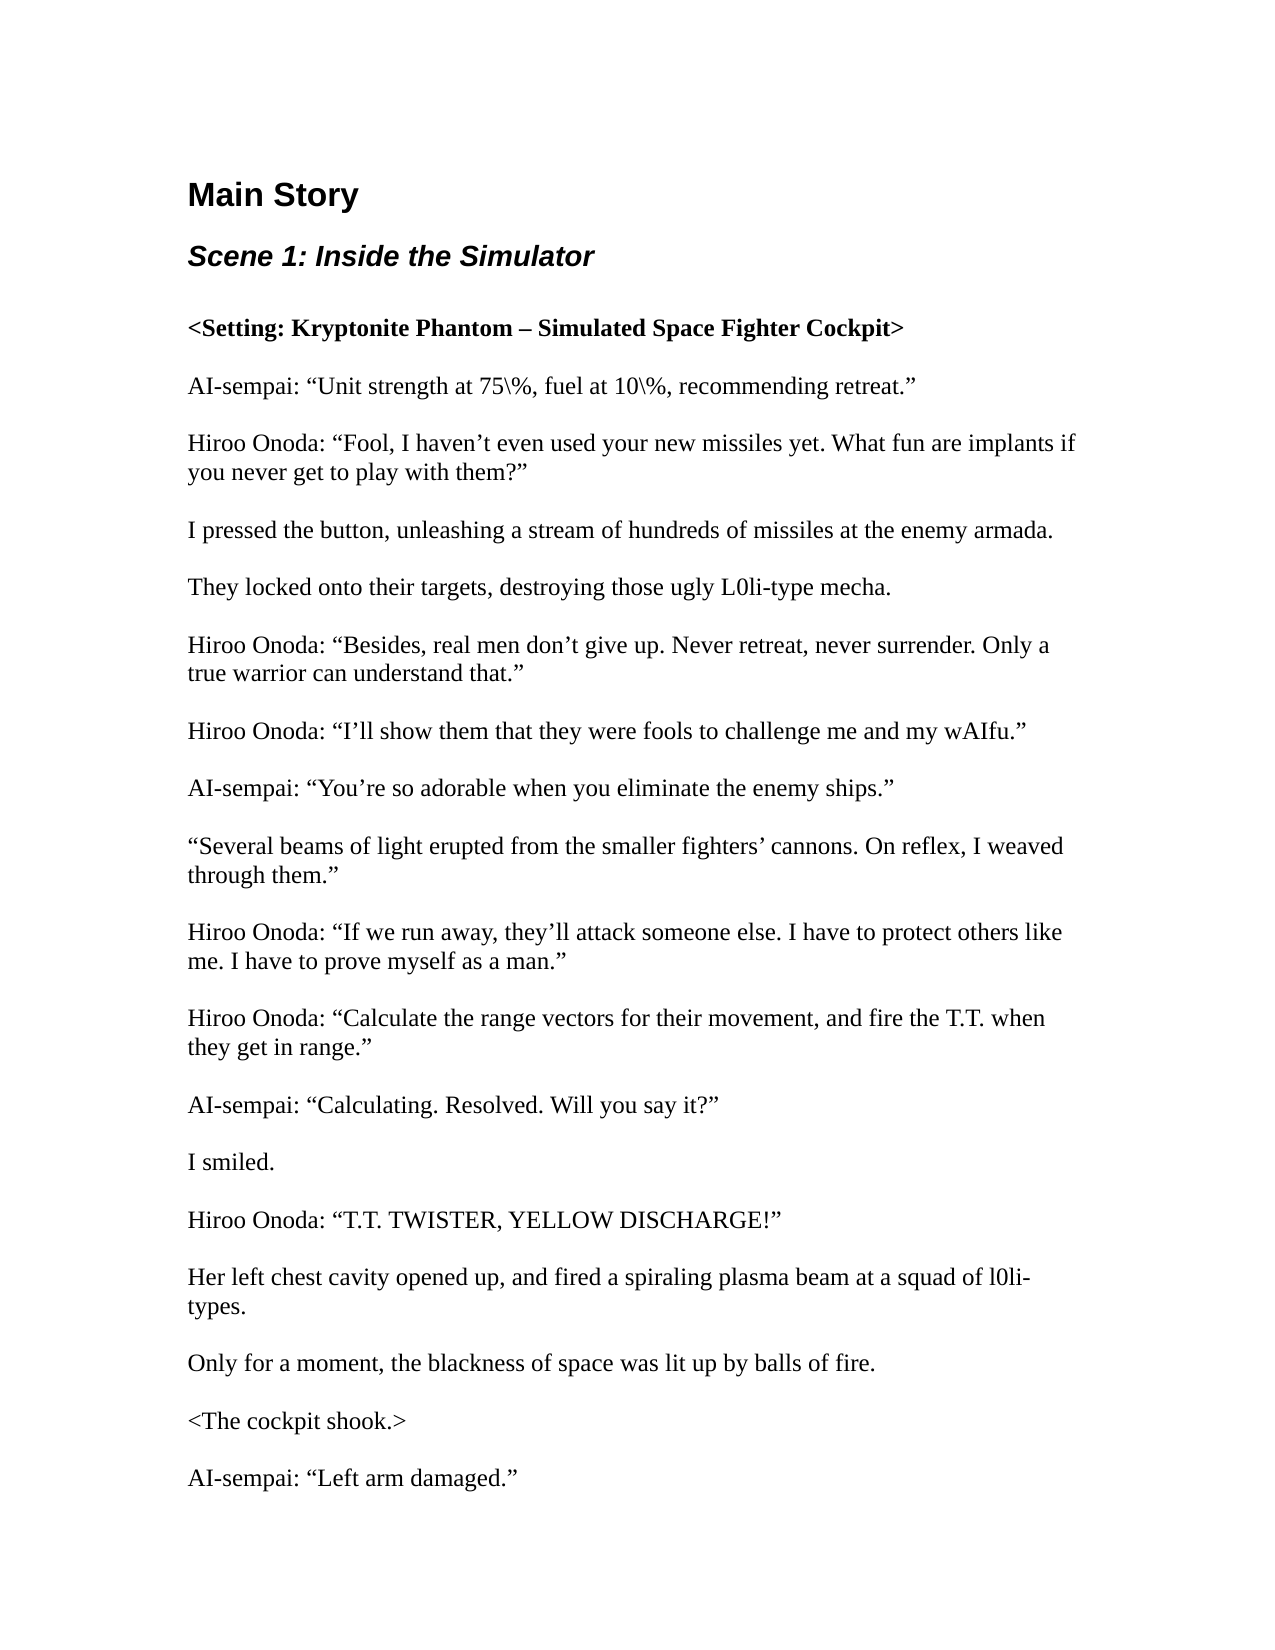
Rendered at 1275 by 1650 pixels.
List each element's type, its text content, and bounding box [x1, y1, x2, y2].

text <Setting: Kryptonite Phantom – Simulated Space Fighter Cockpit> [187, 313, 1087, 342]
text AI-sempai: “Unit strength at 75\%, fuel at 10\%, recommending retreat.” [187, 371, 1087, 400]
text “Several beams of light erupted from the smaller fighters’ cannons. On reflex, I weaved through them.” [187, 831, 1087, 888]
text They locked onto their targets, destroying those ugly L0li-type mecha. [187, 572, 1087, 601]
text I smiled. [187, 1147, 1087, 1176]
subtitle Scene 1: Inside the Simulator [187, 239, 1087, 272]
subtitle Main Story [187, 175, 1087, 214]
text Hiroo Onoda: “T.T. TWISTER, YELLOW DISCHARGE!” [187, 1205, 1087, 1233]
text AI-sempai: “You’re so adorable when you eliminate the enemy ships.” [187, 773, 1087, 802]
text AI-sempai: “Left arm damaged.” [187, 1463, 1087, 1492]
text Hiroo Onoda: “Calculate the range vectors for their movement, and fire the T.T. when they get in range.” [187, 1003, 1087, 1061]
text Her left chest cavity opened up, and fired a spiraling plasma beam at a squad of l0li-types. [187, 1262, 1087, 1320]
text AI-sempai: “Calculating. Resolved. Will you say it?” [187, 1090, 1087, 1118]
text Hiroo Onoda: “I’ll show them that they were fools to challenge me and my wAIfu.” [187, 716, 1087, 745]
text Only for a moment, the blackness of space was lit up by balls of fire. [187, 1348, 1087, 1377]
text Hiroo Onoda: “Fool, I haven’t even used your new missiles yet. What fun are implants if you never get to play with them?” [187, 428, 1087, 486]
text Hiroo Onoda: “If we run away, they’ll attack someone else. I have to protect others like me. I have to prove myself as a man.” [187, 917, 1087, 975]
text <The cockpit shook.> [187, 1406, 1087, 1435]
text Hiroo Onoda: “Besides, real men don’t give up. Never retreat, never surrender. Only a true warrior can understand that.” [187, 630, 1087, 687]
text I pressed the button, unleashing a stream of hundreds of missiles at the enemy armada. [187, 515, 1087, 543]
